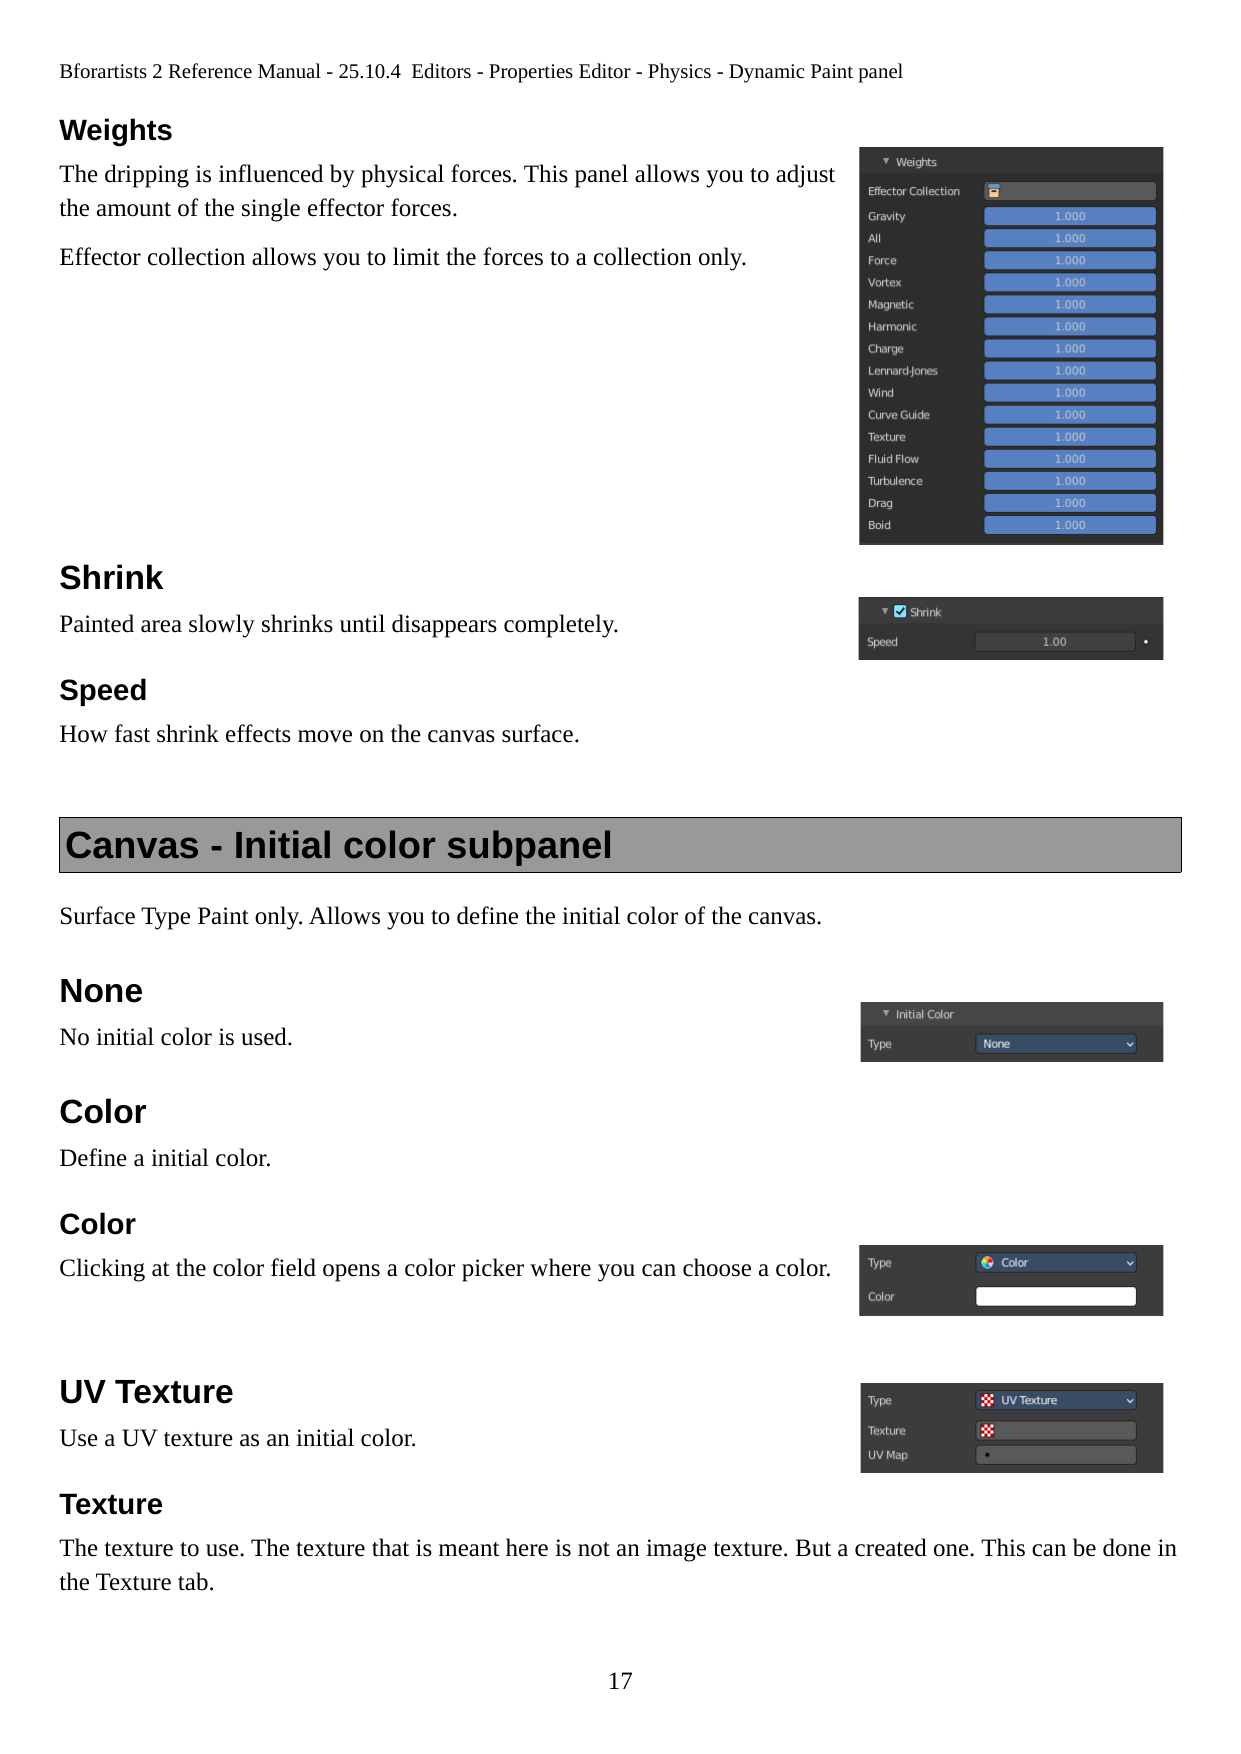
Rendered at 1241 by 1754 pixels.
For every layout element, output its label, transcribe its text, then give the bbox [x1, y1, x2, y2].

text Define a initial color. [59, 1143, 1181, 1172]
picture [858, 597, 1164, 660]
text Painted area slowly shrinks until disappears completely. [59, 609, 858, 637]
subtitle UV Texture [59, 1372, 1181, 1410]
text The texture to use. The texture that is meant here is not an image texture. But a created one. This can be done in the Texture tab. [59, 1533, 1181, 1596]
subtitle Speed [59, 672, 1181, 706]
subtitle Texture [59, 1487, 1181, 1520]
text No initial color is used. [59, 1022, 860, 1051]
picture [859, 1245, 1164, 1316]
table_header Canvas - Initial color subpanel [60, 818, 1181, 872]
picture [860, 1002, 1164, 1062]
text Effector collection allows you to limit the forces to a collection only. [59, 242, 859, 271]
subtitle Color [59, 1092, 1181, 1130]
text The dripping is influenced by physical forces. This panel allows you to adjust the amount of the single effector forces. [59, 159, 859, 222]
picture [860, 1383, 1164, 1473]
text How fast shrink effects move on the canvas surface. [59, 719, 1181, 747]
text Surface Type Paint only. Allows you to define the initial color of the canvas. [59, 901, 1181, 929]
subtitle Color [59, 1207, 1181, 1240]
text Clicking at the color field opens a color picker where you can choose a color. [59, 1253, 859, 1282]
subtitle None [59, 971, 1181, 1009]
picture [859, 147, 1164, 545]
text Use a UV texture as an initial color. [59, 1423, 860, 1452]
subtitle Weights [59, 113, 1181, 146]
subtitle Shrink [59, 558, 1181, 596]
